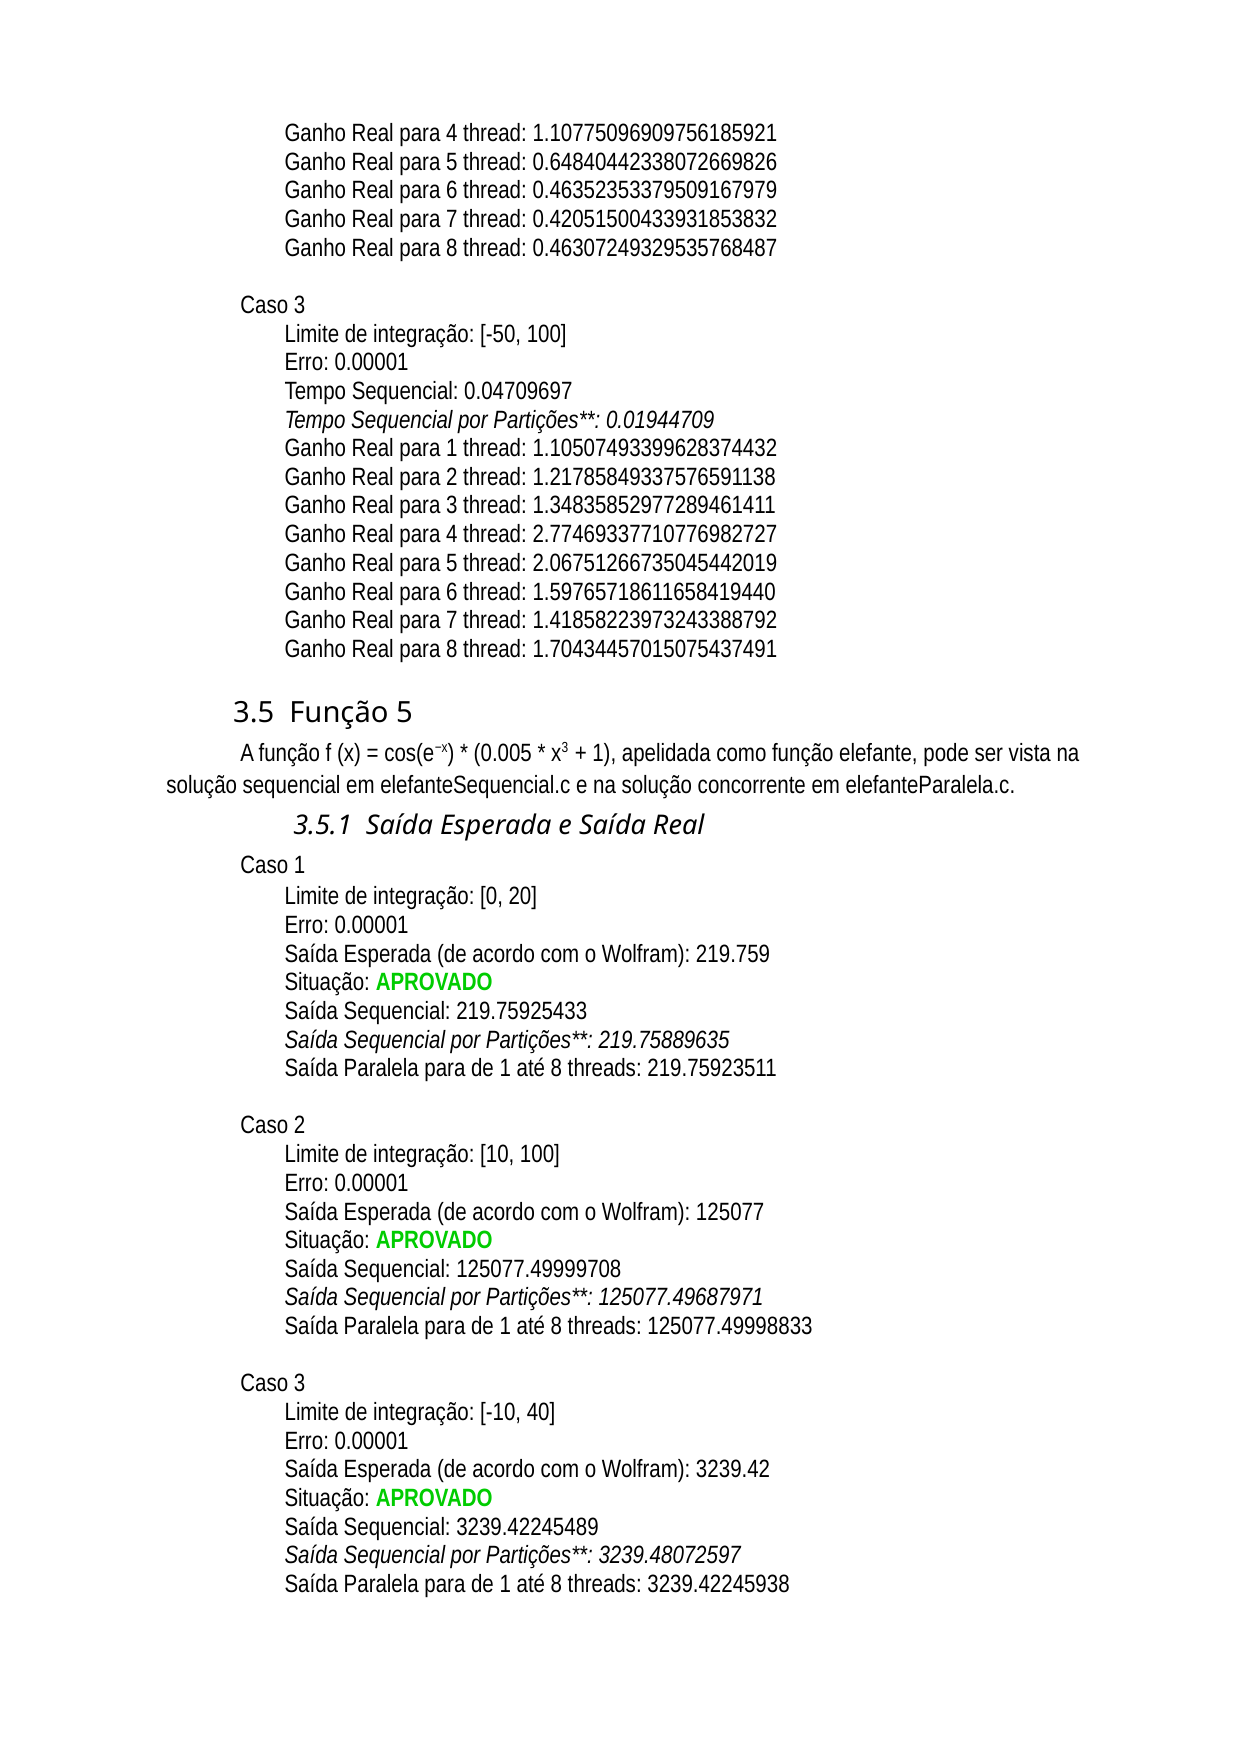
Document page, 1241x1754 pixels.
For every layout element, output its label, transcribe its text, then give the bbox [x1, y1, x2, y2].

text Ganho Real para 6 thread: 0.46352353379509167979 [166, 175, 1123, 204]
text Tempo Sequencial por Partições**: 0.01944709 [166, 404, 1123, 433]
text Ganho Real para 4 thread: 2.77469337710776982727 [166, 519, 1123, 548]
text Ganho Real para 3 thread: 1.34835852977289461411 [166, 491, 1123, 519]
text Situação: APROVADO [166, 1483, 1123, 1512]
text Situação: APROVADO [166, 967, 1123, 996]
text Saída Sequencial: 125077.49999708 [166, 1254, 1123, 1282]
text Erro: 0.00001 [166, 910, 1123, 939]
text Saída Paralela para de 1 até 8 threads: 125077.49998833 [166, 1311, 1123, 1340]
text 3.5 Função 5 A função f (x) = cos(e−x) * (0.005 * x3 + 1), apelidada como função elefante, pode ser vista na solução sequencial em elefanteSequencial.c e na solução concorrente em elefanteParalela.c. [166, 691, 1123, 799]
text Caso 3 [166, 1368, 1123, 1397]
text Limite de integração: [10, 100] [166, 1139, 1123, 1168]
text Limite de integração: [0, 20] [166, 881, 1123, 910]
text Limite de integração: [-50, 100] [166, 319, 1123, 347]
text Ganho Real para 5 thread: 0.64840442338072669826 [166, 147, 1123, 175]
text Ganho Real para 5 thread: 2.06751266735045442019 [166, 548, 1123, 576]
text Caso 3 [166, 290, 1123, 319]
text Limite de integração: [-10, 40] [166, 1397, 1123, 1426]
text Ganho Real para 8 thread: 0.46307249329535768487 [166, 233, 1123, 261]
text Saída Esperada (de acordo com o Wolfram): 219.759 [166, 939, 1123, 967]
text Caso 2 [166, 1111, 1123, 1139]
text Saída Sequencial: 3239.42245489 [166, 1512, 1123, 1540]
text 3.5.1 Saída Esperada e Saída Real Caso 1 [166, 799, 1123, 881]
text Erro: 0.00001 [166, 347, 1123, 376]
text Saída Sequencial por Partições**: 3239.48072597 [166, 1540, 1123, 1569]
text Ganho Real para 7 thread: 0.42051500433931853832 [166, 204, 1123, 233]
text Saída Esperada (de acordo com o Wolfram): 3239.42 [166, 1454, 1123, 1483]
text Tempo Sequencial: 0.04709697 [166, 376, 1123, 404]
text Erro: 0.00001 [166, 1426, 1123, 1454]
text Saída Paralela para de 1 até 8 threads: 3239.42245938 [166, 1569, 1123, 1597]
text Erro: 0.00001 [166, 1168, 1123, 1196]
text Saída Esperada (de acordo com o Wolfram): 125077 [166, 1196, 1123, 1225]
text Saída Sequencial: 219.75925433 [166, 996, 1123, 1024]
text Ganho Real para 7 thread: 1.41858223973243388792 [166, 605, 1123, 634]
text Ganho Real para 2 thread: 1.21785849337576591138 [166, 462, 1123, 491]
text Saída Paralela para de 1 até 8 threads: 219.75923511 [166, 1053, 1123, 1082]
text Saída Sequencial por Partições**: 125077.49687971 [166, 1282, 1123, 1311]
text Ganho Real para 8 thread: 1.70434457015075437491 [166, 634, 1123, 662]
text Saída Sequencial por Partições**: 219.75889635 [166, 1024, 1123, 1053]
text Ganho Real para 4 thread: 1.10775096909756185921 [166, 118, 1123, 147]
text Situação: APROVADO [166, 1225, 1123, 1254]
text Ganho Real para 6 thread: 1.59765718611658419440 [166, 576, 1123, 605]
text Ganho Real para 1 thread: 1.10507493399628374432 [166, 433, 1123, 462]
